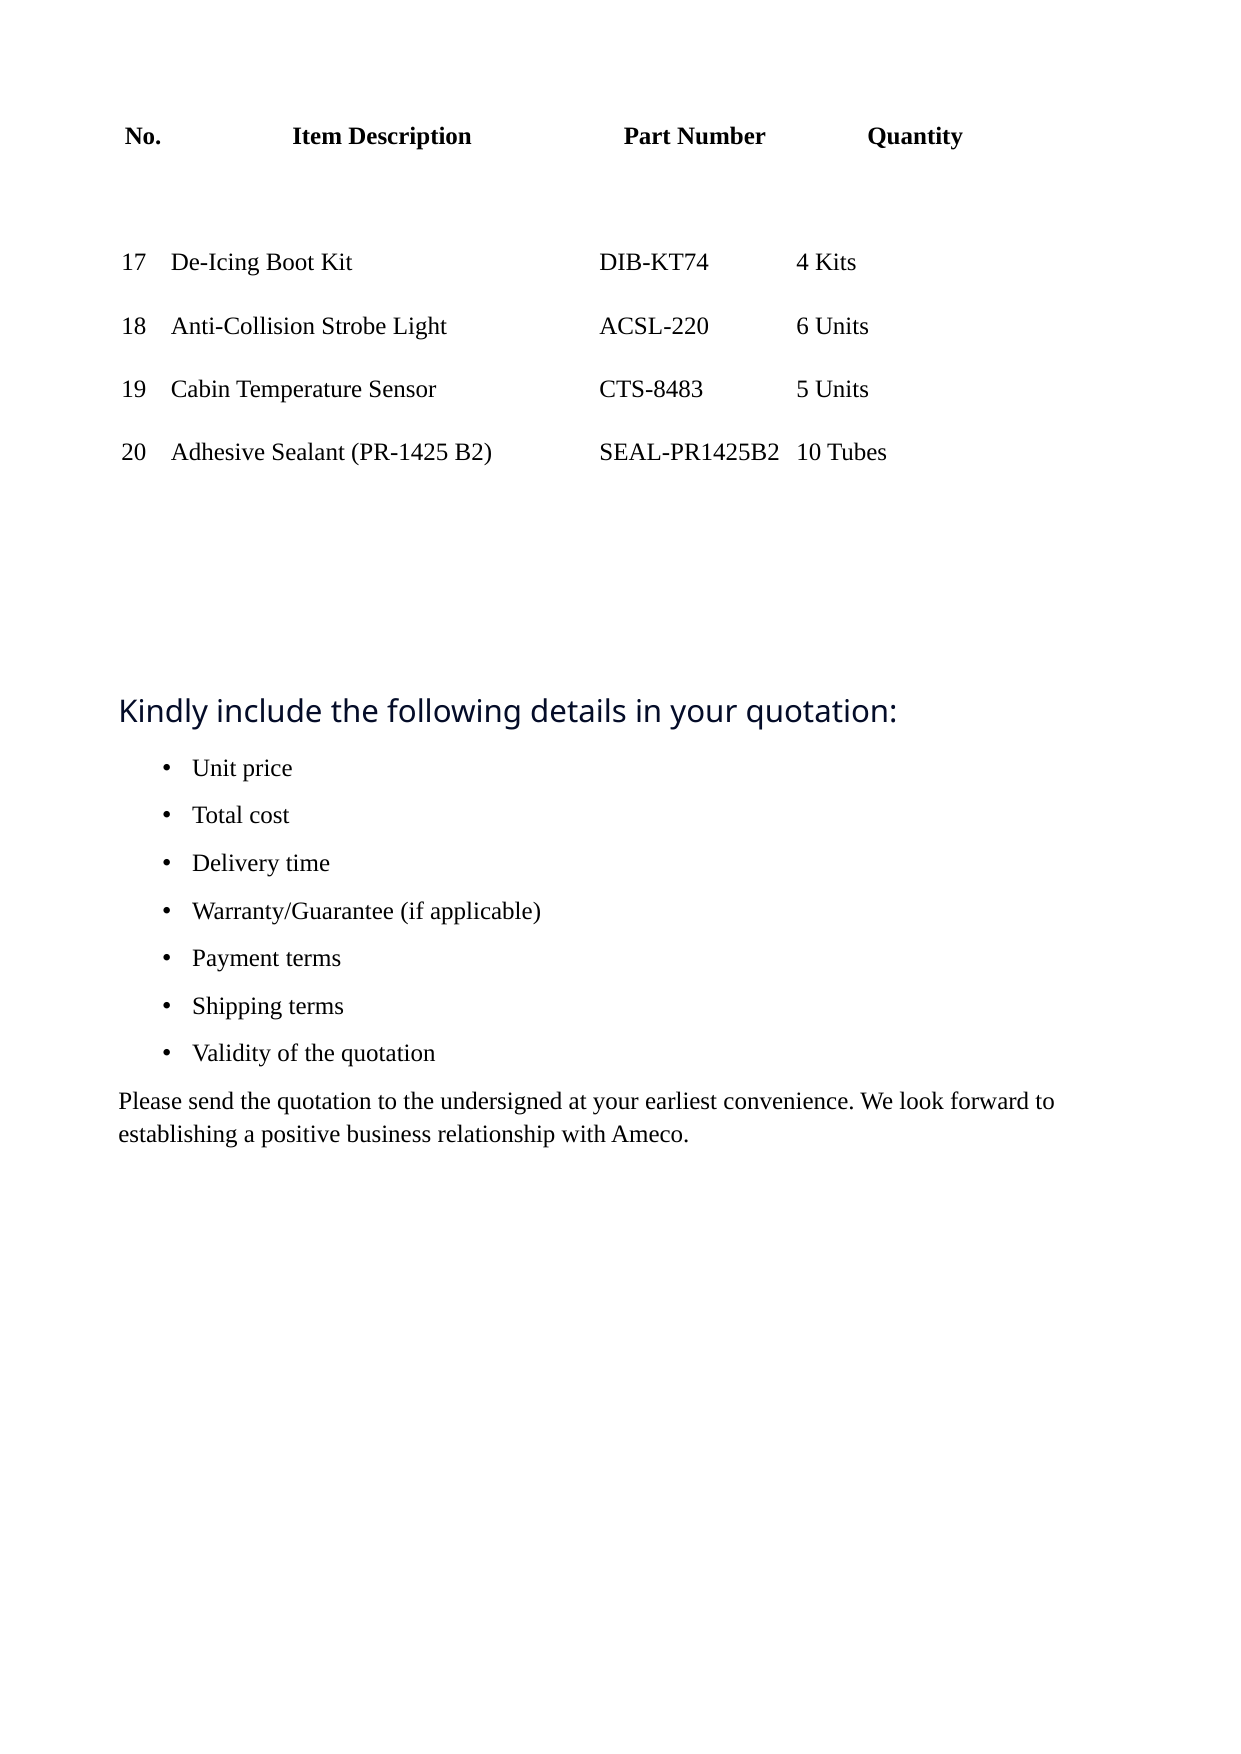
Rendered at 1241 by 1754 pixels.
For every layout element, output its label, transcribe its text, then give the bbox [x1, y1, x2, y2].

text Please send the quotation to the undersigned at your earliest convenience. We look forward to establishing a positive business relationship with Ameco. [118, 1086, 1122, 1148]
list Total cost [162, 801, 1122, 829]
list Warranty/Guarantee (if applicable) [162, 896, 1122, 924]
table_cell Adhesive Sealant (PR-1425 B2) [168, 434, 596, 497]
table_cell [168, 181, 596, 244]
table_cell Anti-Collision Strobe Light [168, 308, 596, 371]
table_cell SEAL-PR1425B2 [596, 434, 793, 497]
list Unit price [162, 753, 1122, 782]
list Delivery time [162, 848, 1122, 877]
table_cell 5 Units [793, 371, 1037, 434]
table_cell 10 Tubes [793, 434, 1037, 497]
list Validity of the quotation [162, 1038, 1122, 1067]
table_cell 18 [118, 308, 168, 371]
table_cell ACSL-220 [596, 308, 793, 371]
table_cell 4 Kits [793, 245, 1037, 308]
list Payment terms [162, 943, 1122, 972]
table_cell [596, 181, 793, 244]
table_cell De-Icing Boot Kit [168, 245, 596, 308]
table_header No. [118, 118, 168, 181]
table_header Part Number [596, 118, 793, 181]
table_cell 6 Units [793, 308, 1037, 371]
table_cell Cabin Temperature Sensor [168, 371, 596, 434]
table_cell [793, 181, 1037, 244]
table_cell 19 [118, 371, 168, 434]
table_cell 20 [118, 434, 168, 497]
table_header Item Description [168, 118, 596, 181]
table_cell 17 [118, 245, 168, 308]
text Kindly include the following details in your quotation: [118, 689, 1122, 732]
table_header Quantity [793, 118, 1037, 181]
table_cell CTS-8483 [596, 371, 793, 434]
table_cell DIB-KT74 [596, 245, 793, 308]
list Shipping terms [162, 991, 1122, 1020]
table_cell [118, 181, 168, 244]
